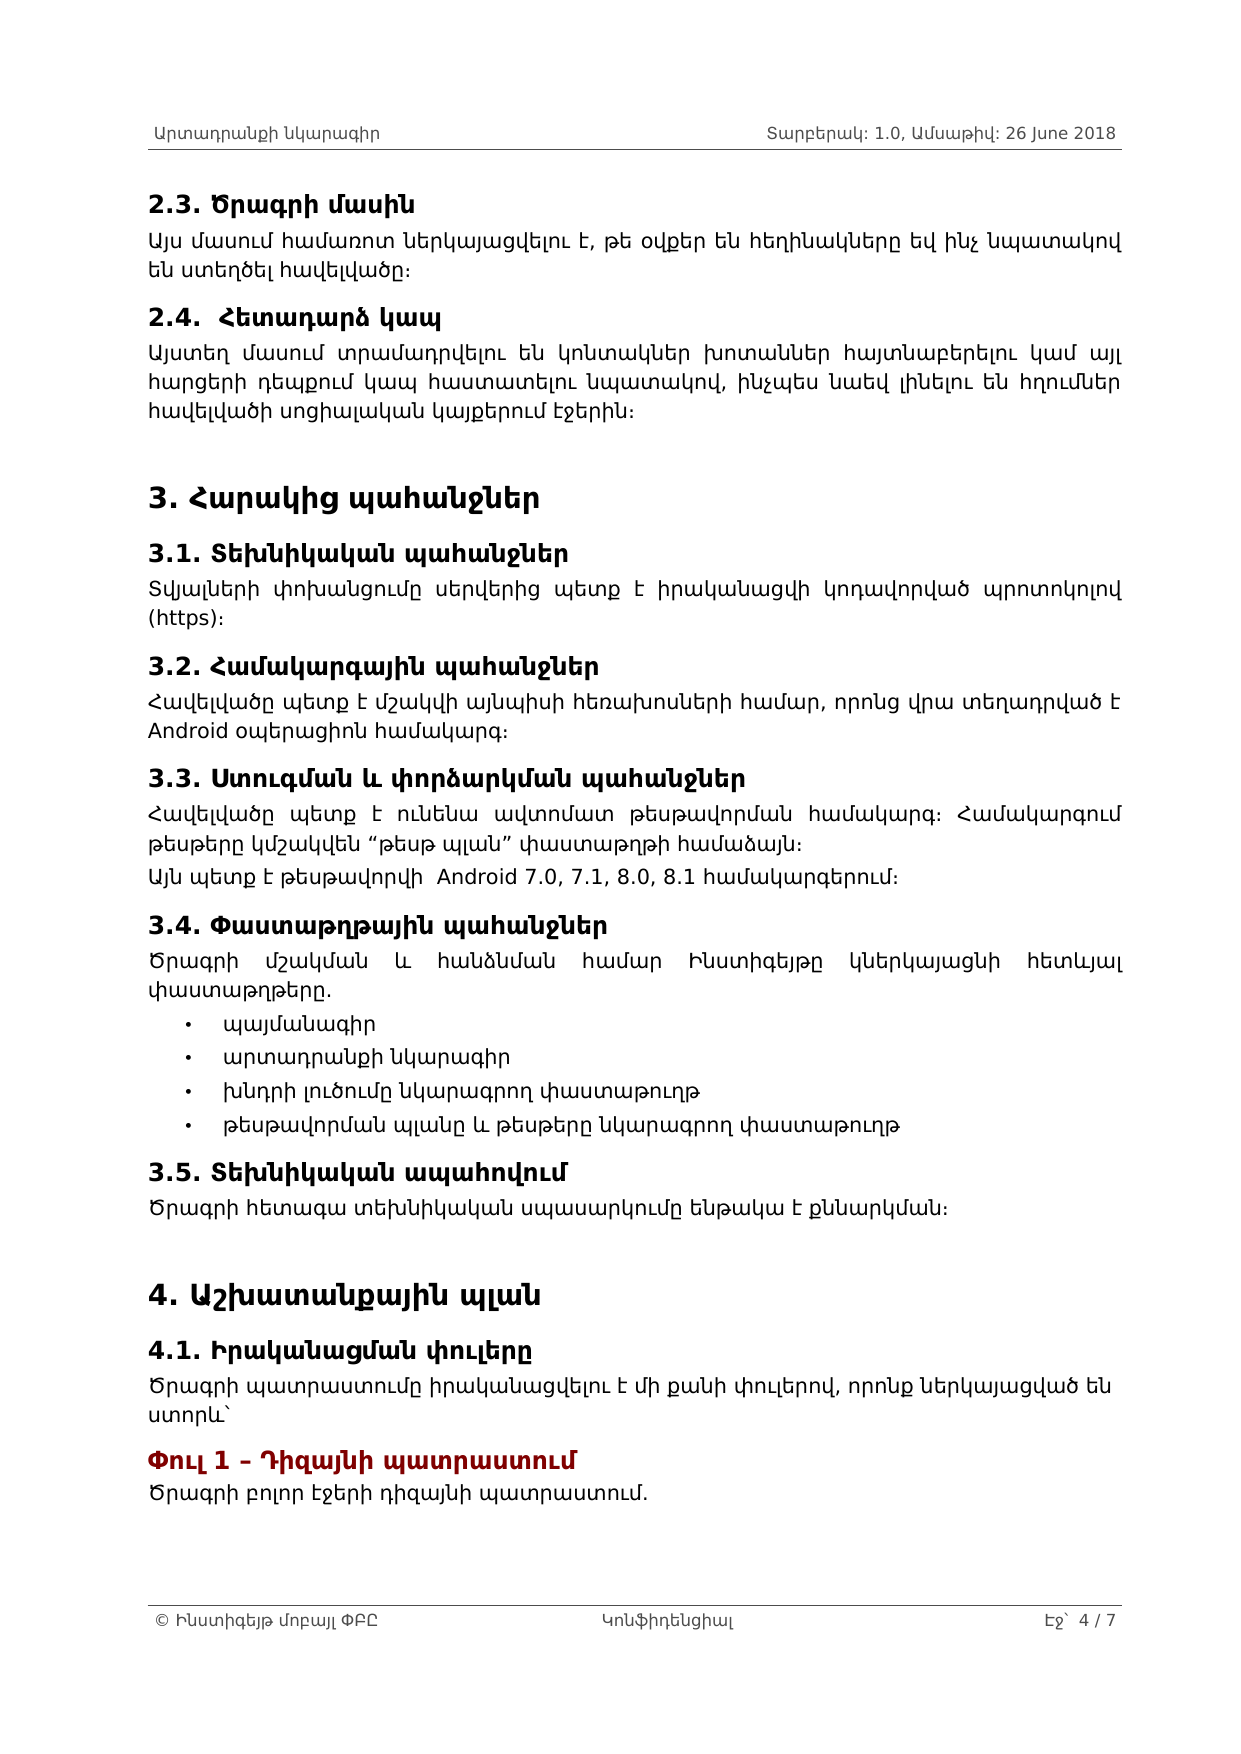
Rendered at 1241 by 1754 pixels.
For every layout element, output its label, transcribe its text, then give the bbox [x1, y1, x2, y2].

list արտադրանքի նկարագիր [185, 1045, 1122, 1070]
subtitle Հարակից պահանջներ [148, 482, 1122, 516]
text Ծրագրի հետագա տեխնիկական սպասարկումը ենթակա է քննարկման։ [148, 1196, 1122, 1221]
list խնդրի լուծումը նկարագրող փաստաթուղթ [185, 1079, 1122, 1103]
subtitle Համակարգային պահանջներ [148, 652, 1122, 681]
text Այս մասում համառոտ ներկայացվելու է, թե օվքեր են հեղինակները եվ ինչ նպատակով են ստեղծել հավելվածը։ [148, 229, 1122, 282]
text Այն պետք է թեսթավորվի Android 7.0, 7.1, 8.0, 8.1 համակարգերում։ [148, 865, 1122, 889]
list թեսթավորման պլանը և թեսթերը նկարագրող փաստաթուղթ [185, 1113, 1122, 1137]
subtitle Ստուգման և փորձարկման պահանջներ [148, 764, 1122, 794]
text Հավելվածը պետք է մշակվի այնպիսի հեռախոսների համար, որոնց վրա տեղադրված է Android օպերացիոն համակարգ։ [148, 690, 1122, 743]
text Ծրագրի պատրաստումը իրականացվելու է մի քանի փուլերով, որոնք ներկայացված են ստորև՝ [148, 1374, 1122, 1428]
subtitle Տեխնիկական պահանջներ [148, 539, 1122, 568]
subtitle Տեխնիկական ապահովում [148, 1158, 1122, 1188]
text Հավելվածը պետք է ունենա ավտոմատ թեսթավորման համակարգ։ Համակարգում թեսթերը կմշակվեն “թեսթ պլան” փաստաթղթի համաձայն։ [148, 802, 1122, 856]
text Ծրագրի մշակման և հանձնման համար Ինստիգեյթը կներկայացնի հետևյալ փաստաթղթերը․ [148, 949, 1122, 1002]
subtitle Իրականացման փուլերը [148, 1336, 1122, 1365]
subtitle Աշխատանքային պլան [148, 1279, 1122, 1313]
subtitle Փաստաթղթային պահանջներ [148, 911, 1122, 940]
text Տվյալների փոխանցումը սերվերից պետք է իրականացվի կոդավորված պրոտոկոլով (https)։ [148, 577, 1122, 631]
subtitle Ծրագրի մասին [148, 191, 1122, 220]
subtitle Փուլ 1 – Դիզայնի պատրաստում [148, 1446, 1122, 1475]
subtitle Հետադարձ կապ [148, 303, 1122, 332]
text Այստեղ մասում տրամադրվելու են կոնտակներ խոտաններ հայտնաբերելու կամ այլ հարցերի դեպքում կապ հաստատելու նպատակով, ինչպես նաեվ լինելու են հղումներ հավելվածի սոցիալական կայքերում էջերին։ [148, 341, 1122, 424]
list պայմանագիր [185, 1012, 1122, 1036]
text Ծրագրի բոլոր էջերի դիզայնի պատրաստում. [148, 1481, 1122, 1505]
